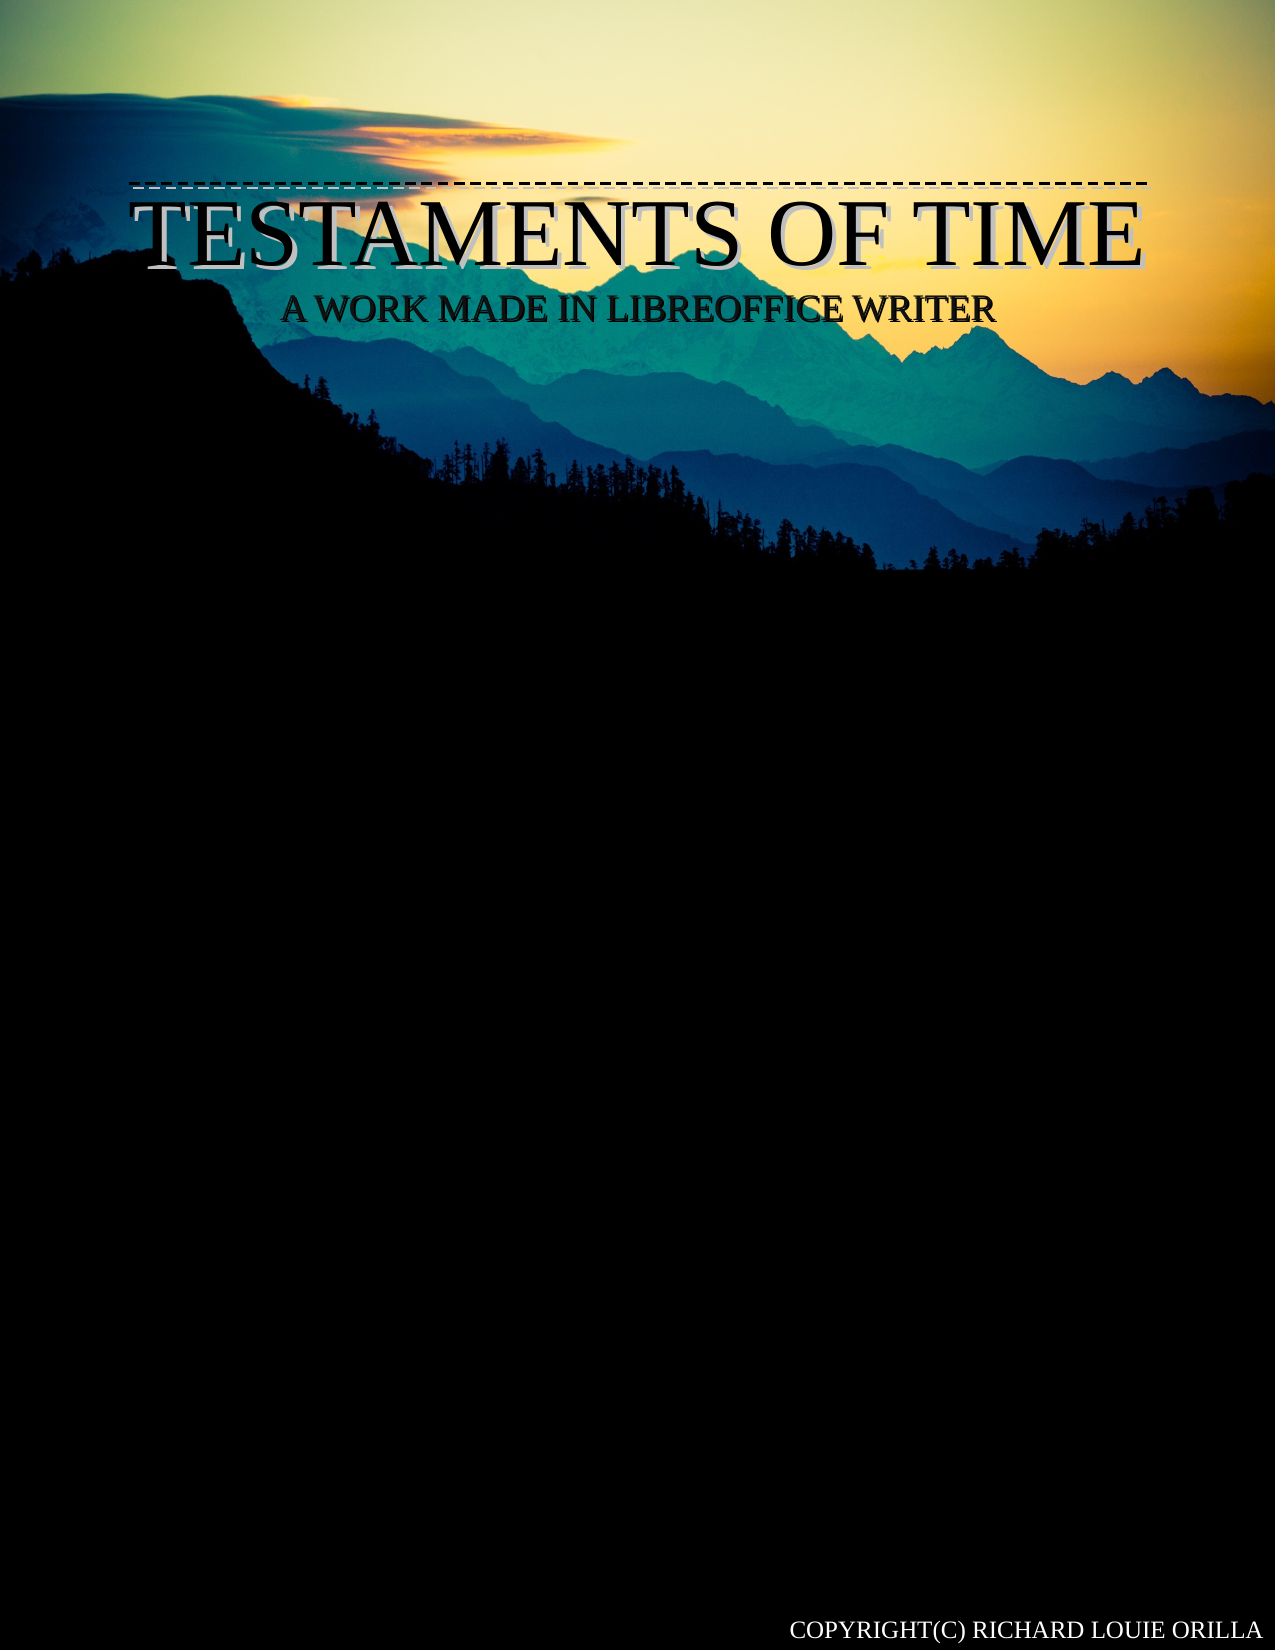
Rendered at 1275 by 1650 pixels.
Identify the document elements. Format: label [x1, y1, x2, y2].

picture [0, 0, 1275, 569]
